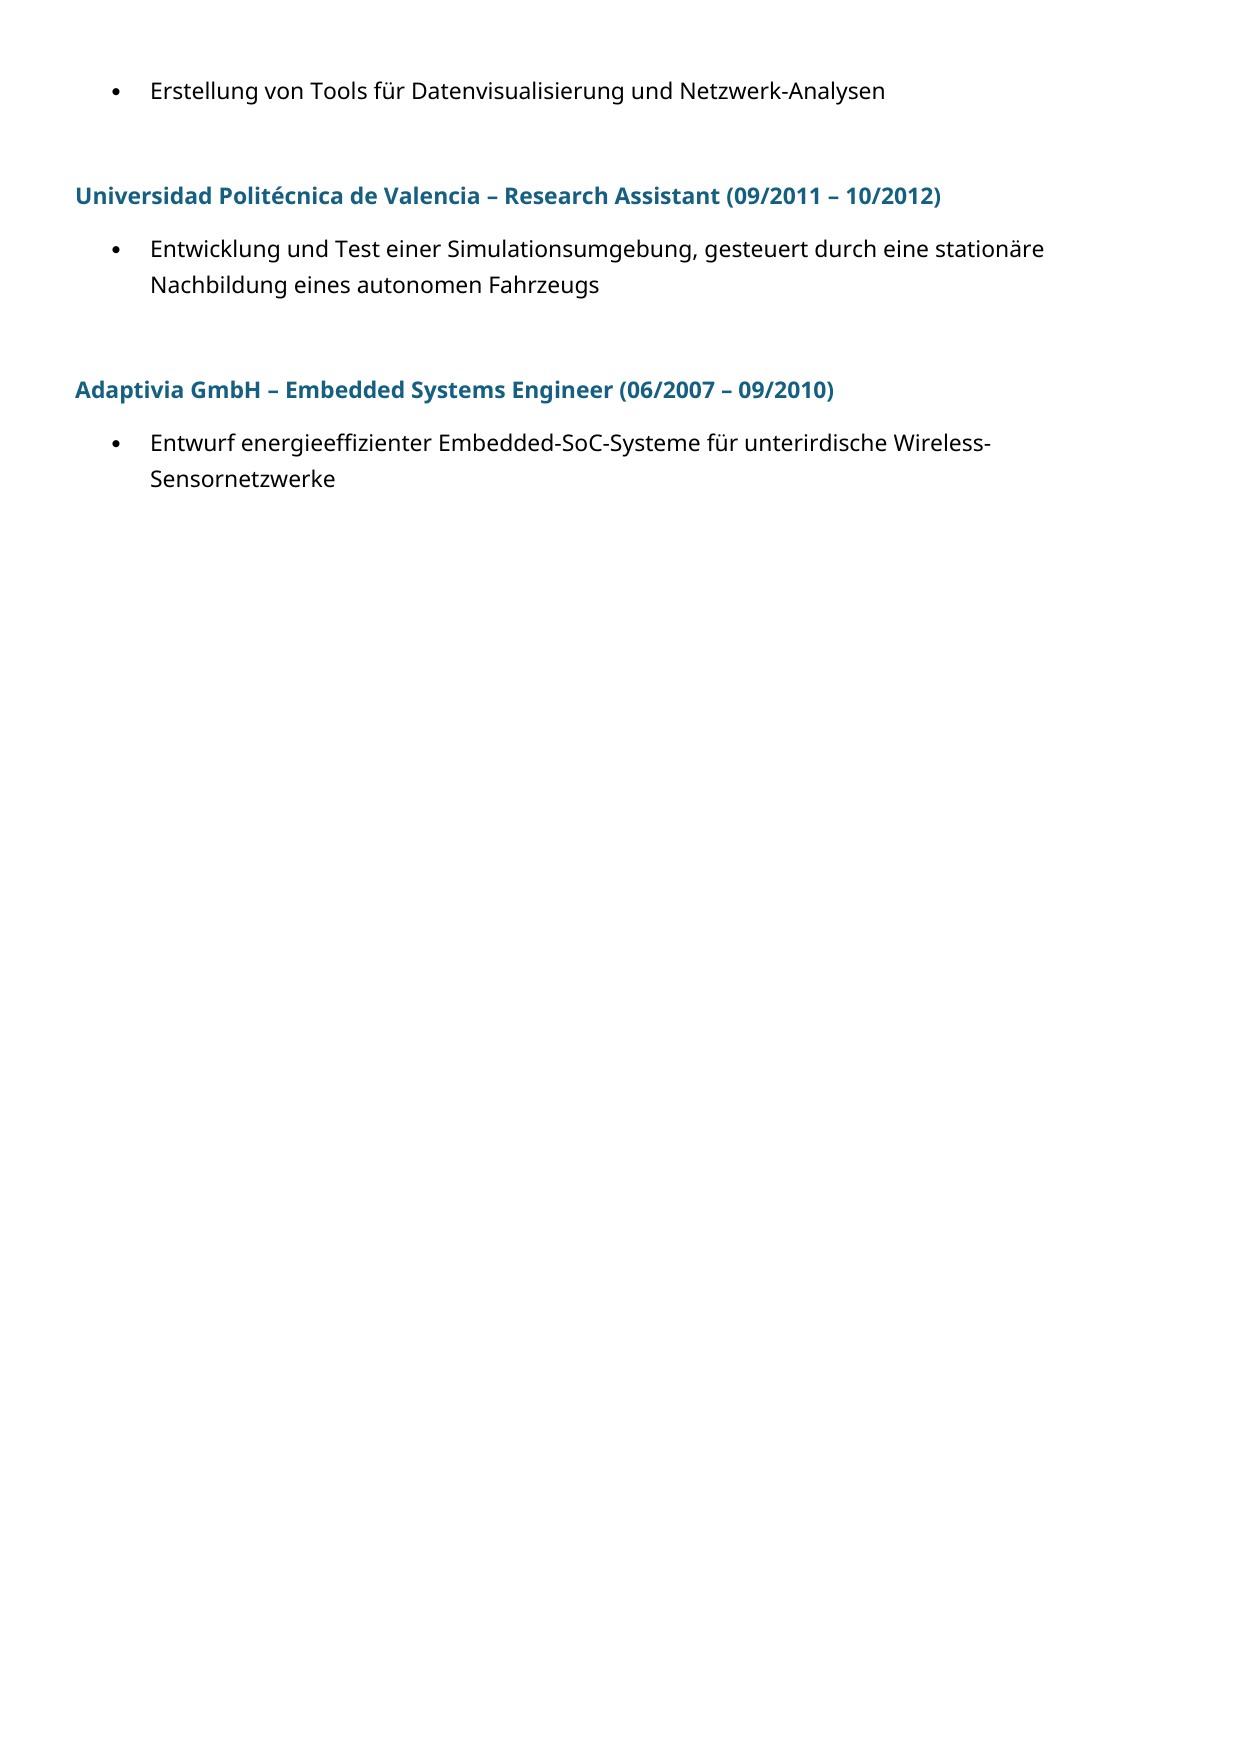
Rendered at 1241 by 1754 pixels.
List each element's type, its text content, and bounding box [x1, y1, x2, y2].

list Entwicklung und Test einer Simulationsumgebung, gesteuert durch eine stationäre Nachbildung eines autonomen Fahrzeugs [112, 233, 1165, 300]
text Adaptivia GmbH – Embedded Systems Engineer (06/2007 – 09/2010) [75, 374, 1165, 405]
list Erstellung von Tools für Datenvisualisierung und Netzwerk-Analysen [112, 75, 1165, 106]
list Entwurf energieeffizienter Embedded-SoC-Systeme für unterirdische Wireless-Sensornetzwerke [112, 427, 1165, 494]
text Universidad Politécnica de Valencia – Research Assistant (09/2011 – 10/2012) [75, 180, 1165, 211]
